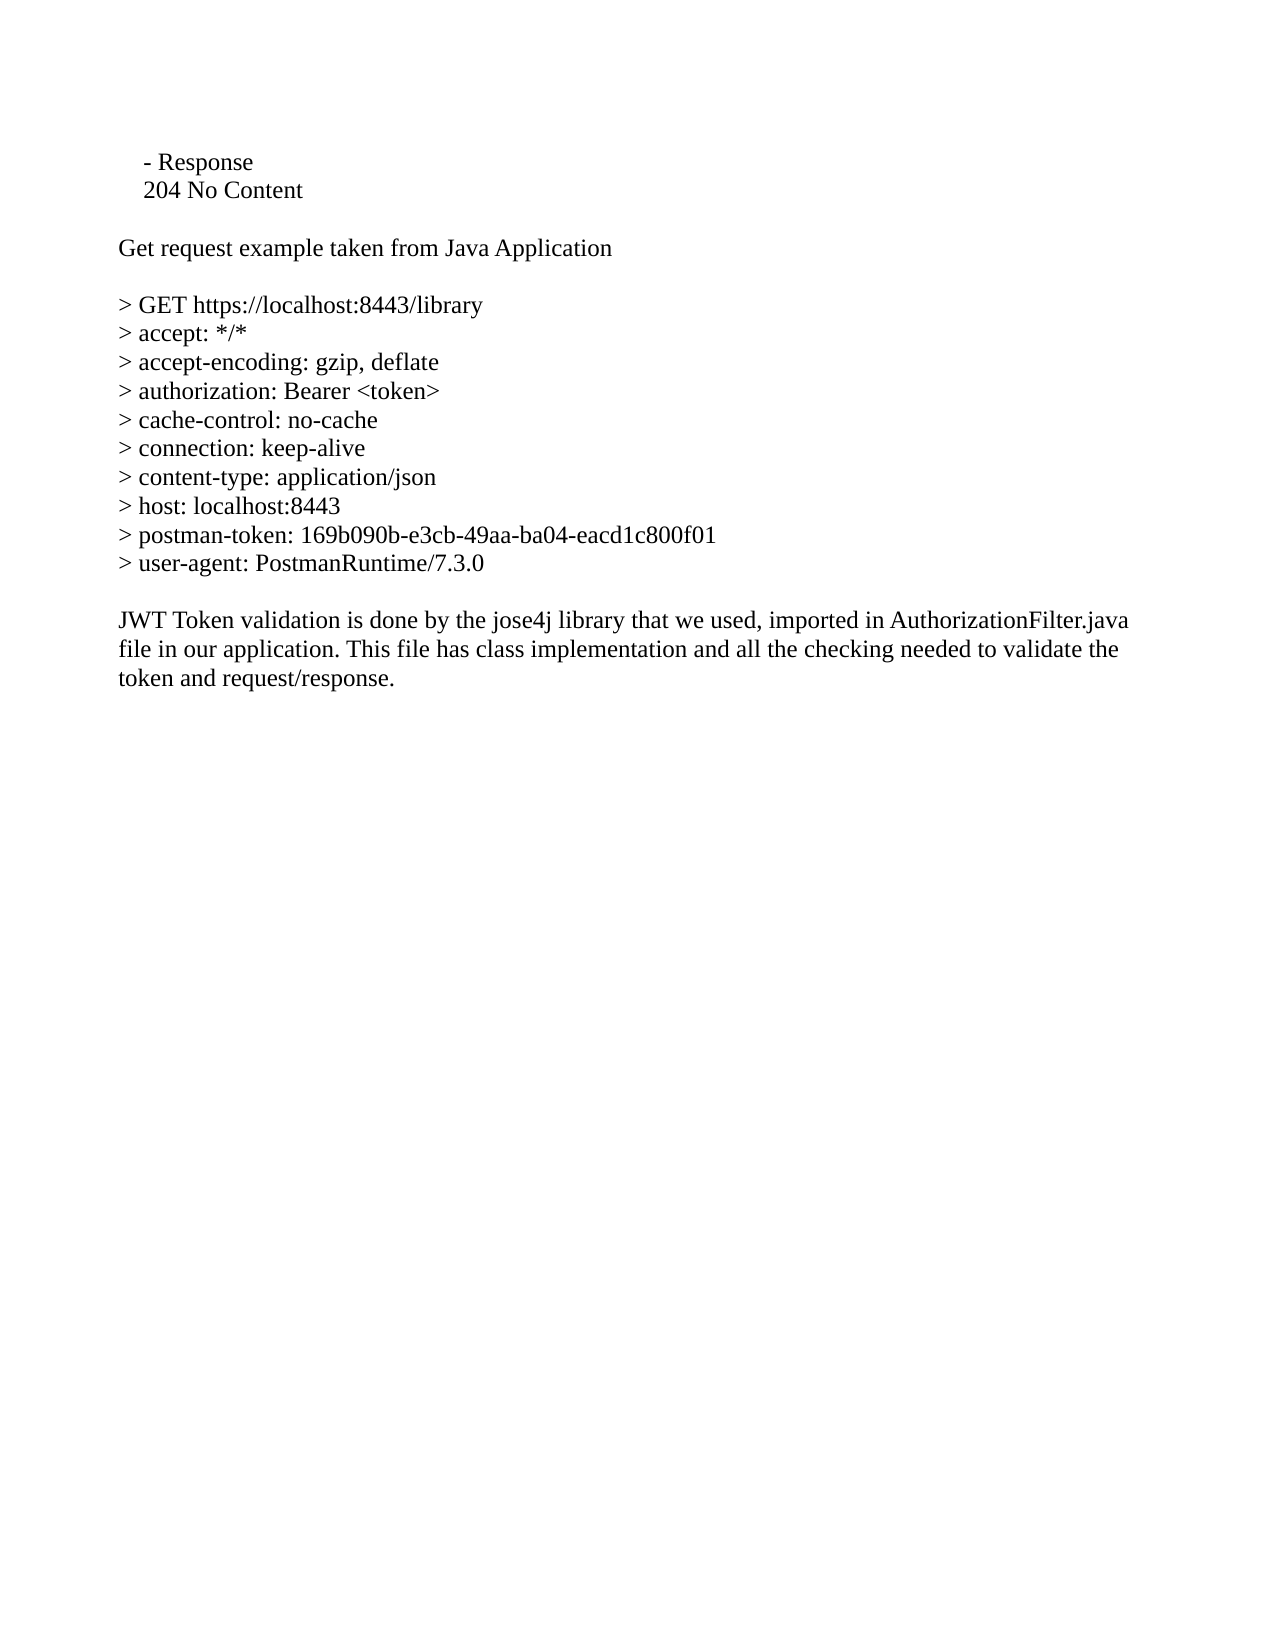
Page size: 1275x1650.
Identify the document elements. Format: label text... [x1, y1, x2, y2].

text > connection: keep-alive [118, 433, 1157, 462]
text > authorization: Bearer <token> [118, 376, 1157, 405]
text > cache-control: no-cache [118, 405, 1157, 433]
text > postman-token: 169b090b-e3cb-49aa-ba04-eacd1c800f01 [118, 520, 1157, 548]
text Get request example taken from Java Application [118, 233, 1157, 261]
text > content-type: application/json [118, 462, 1157, 491]
text > host: localhost:8443 [118, 491, 1157, 520]
text > accept: */* [118, 318, 1157, 347]
text 204 No Content [118, 176, 1157, 204]
text JWT Token validation is done by the jose4j library that we used, imported in AuthorizationFilter.java file in our application. This file has class implementation and all the checking needed to validate the token and request/response. [118, 606, 1157, 692]
text - Response [118, 147, 1157, 176]
text > accept-encoding: gzip, deflate [118, 347, 1157, 376]
text > user-agent: PostmanRuntime/7.3.0 [118, 548, 1157, 577]
text > GET https://localhost:8443/library [118, 290, 1157, 318]
